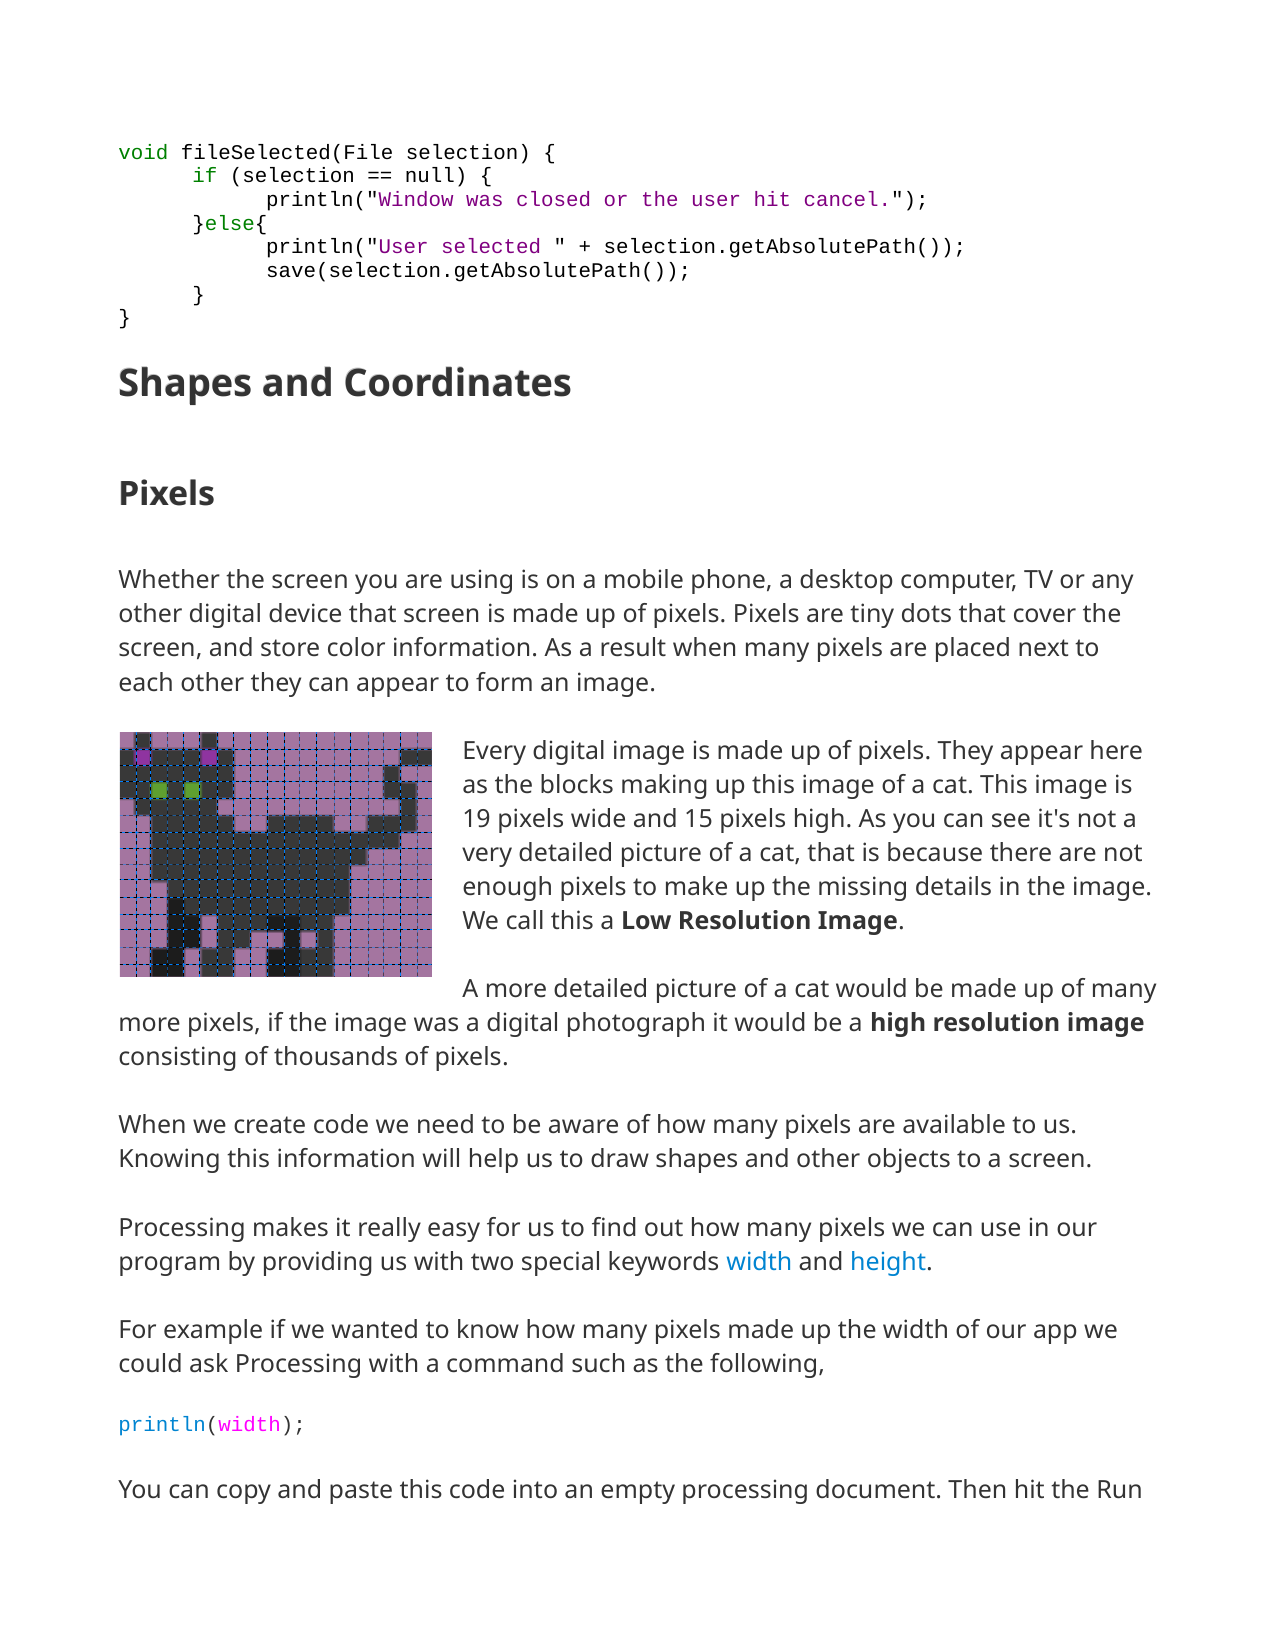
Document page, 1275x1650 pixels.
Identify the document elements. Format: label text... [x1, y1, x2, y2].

text println("Window was closed or the user hit cancel."); [118, 189, 1157, 213]
text if (selection == null) { [118, 165, 1157, 189]
text } [118, 284, 1157, 307]
text }else{ [118, 213, 1157, 236]
text println(width); [118, 1413, 1157, 1437]
text When we create code we need to be aware of how many pixels are available to us. Knowing this information will help us to draw shapes and other objects to a screen. [118, 1107, 1157, 1175]
text void fileSelected(File selection) { [118, 142, 1157, 165]
text For example if we wanted to know how many pixels made up the width of our app we could ask Processing with a command such as the following, [118, 1311, 1157, 1379]
text } [118, 307, 1157, 331]
subtitle Shapes and Coordinates [118, 356, 1157, 408]
text A more detailed picture of a cat would be made up of many more pixels, if the image was a digital photograph it would be a high resolution image consisting of thousands of pixels. [118, 971, 1157, 1073]
text Processing makes it really easy for us to find out how many pixels we can use in our program by providing us with two special keywords width and height. [118, 1209, 1157, 1277]
text Whether the screen you are using is on a mobile phone, a desktop computer, TV or any other digital device that screen is made up of pixels. Pixels are tiny dots that cover the screen, and store color information. As a result when many pixels are placed next to each other they can appear to form an image. [118, 562, 1157, 698]
text save(selection.getAbsolutePath()); [118, 260, 1157, 284]
text Every digital image is made up of pixels. They appear here as the blocks making up this image of a cat. This image is 19 pixels wide and 15 pixels high. As you can see it's not a very detailed picture of a cat, that is because there are not enough pixels to make up the missing details in the image. We call this a Low Resolution Image. [432, 732, 1157, 937]
picture [119, 732, 432, 977]
subtitle Pixels [118, 470, 1157, 515]
text You can copy and paste this code into an empty processing document. Then hit the Run [118, 1471, 1157, 1505]
text println("User selected " + selection.getAbsolutePath()); [118, 236, 1157, 260]
